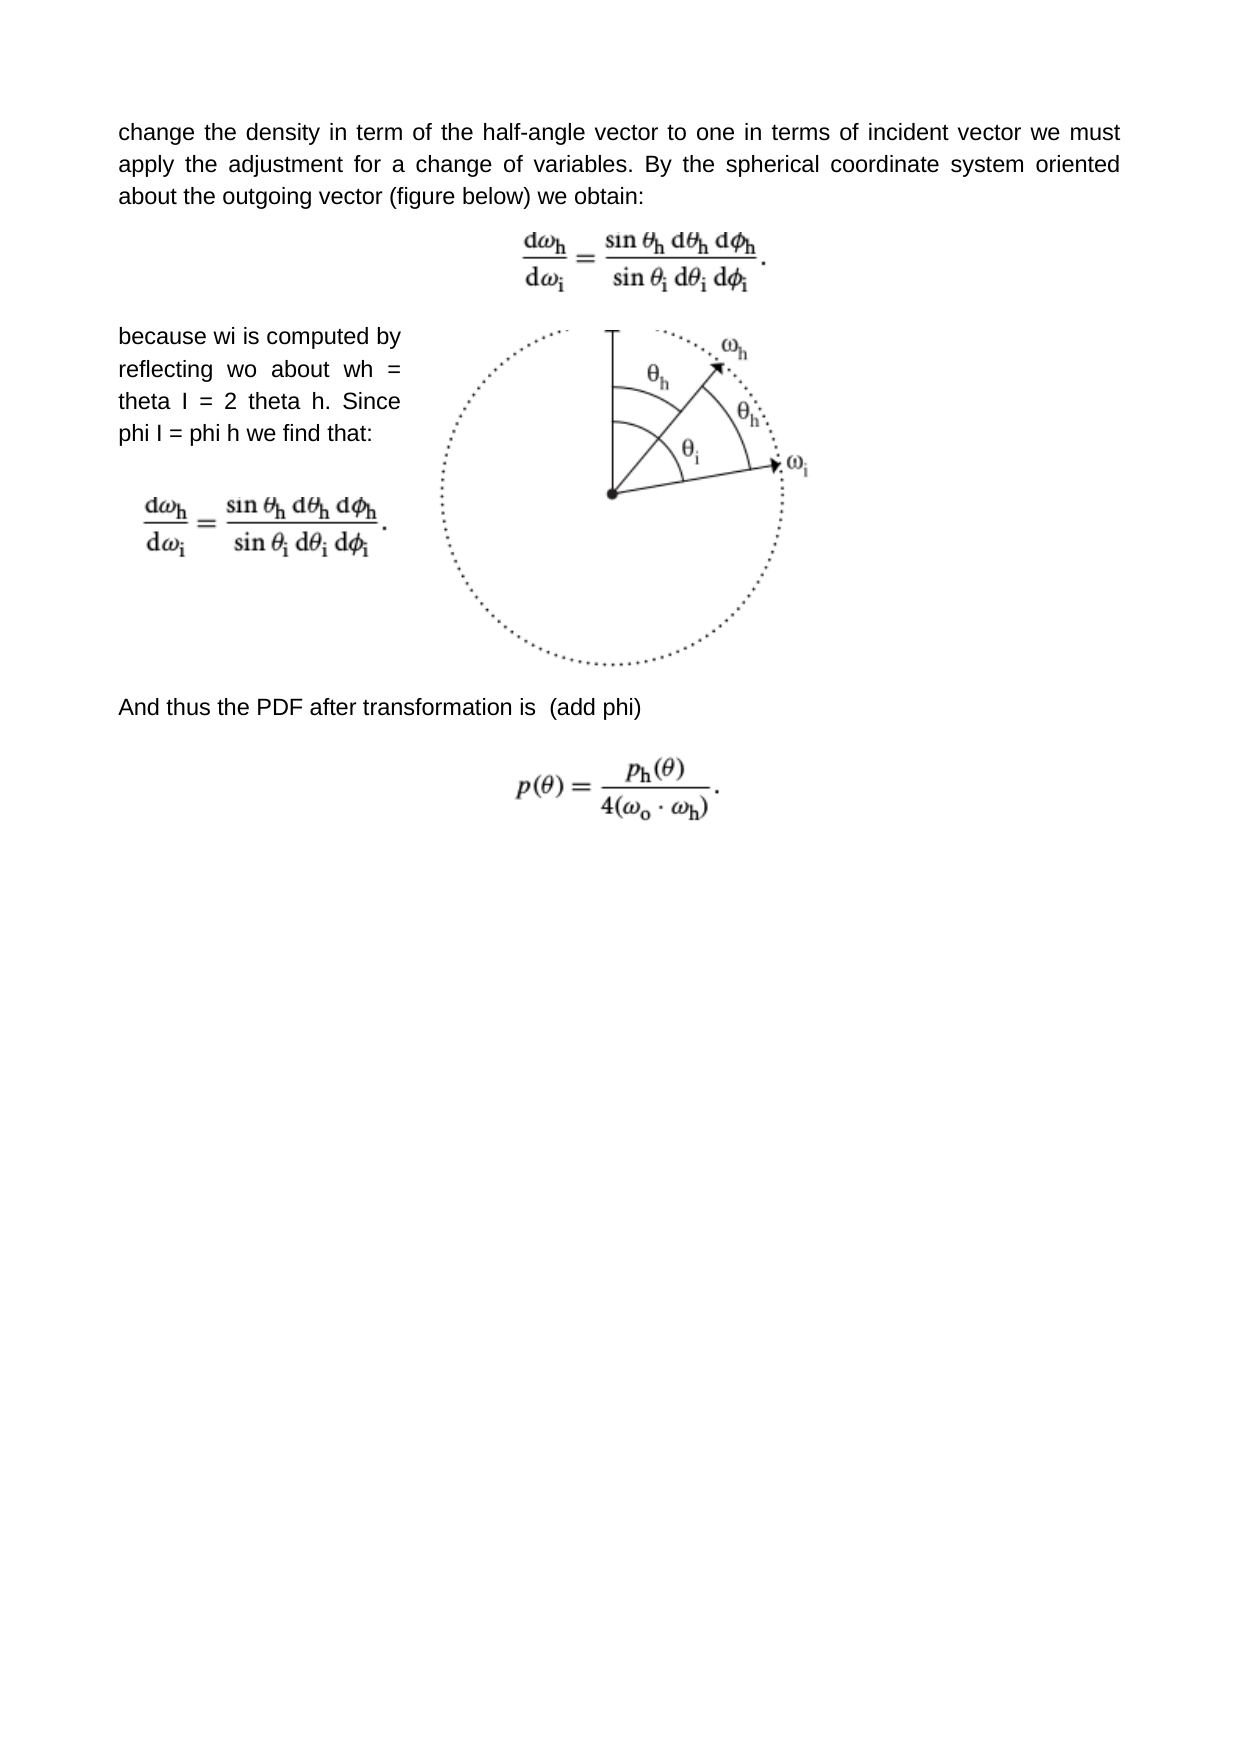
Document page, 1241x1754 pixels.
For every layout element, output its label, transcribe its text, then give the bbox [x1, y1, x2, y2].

text [839, 323, 1122, 446]
text change the density in term of the half-angle vector to one in terms of incident vector we must apply the adjustment for a change of variables. By the spherical coordinate system oriented about the outgoing vector (figure below) we obtain: [118, 118, 1122, 209]
text And thus the PDF after transformation is (add phi) [118, 513, 1122, 721]
picture [134, 232, 839, 689]
picture [504, 740, 736, 836]
text because wi is computed by reflecting wo about wh = theta I = 2 theta h. Since phi I = phi h we find that: [118, 323, 401, 446]
